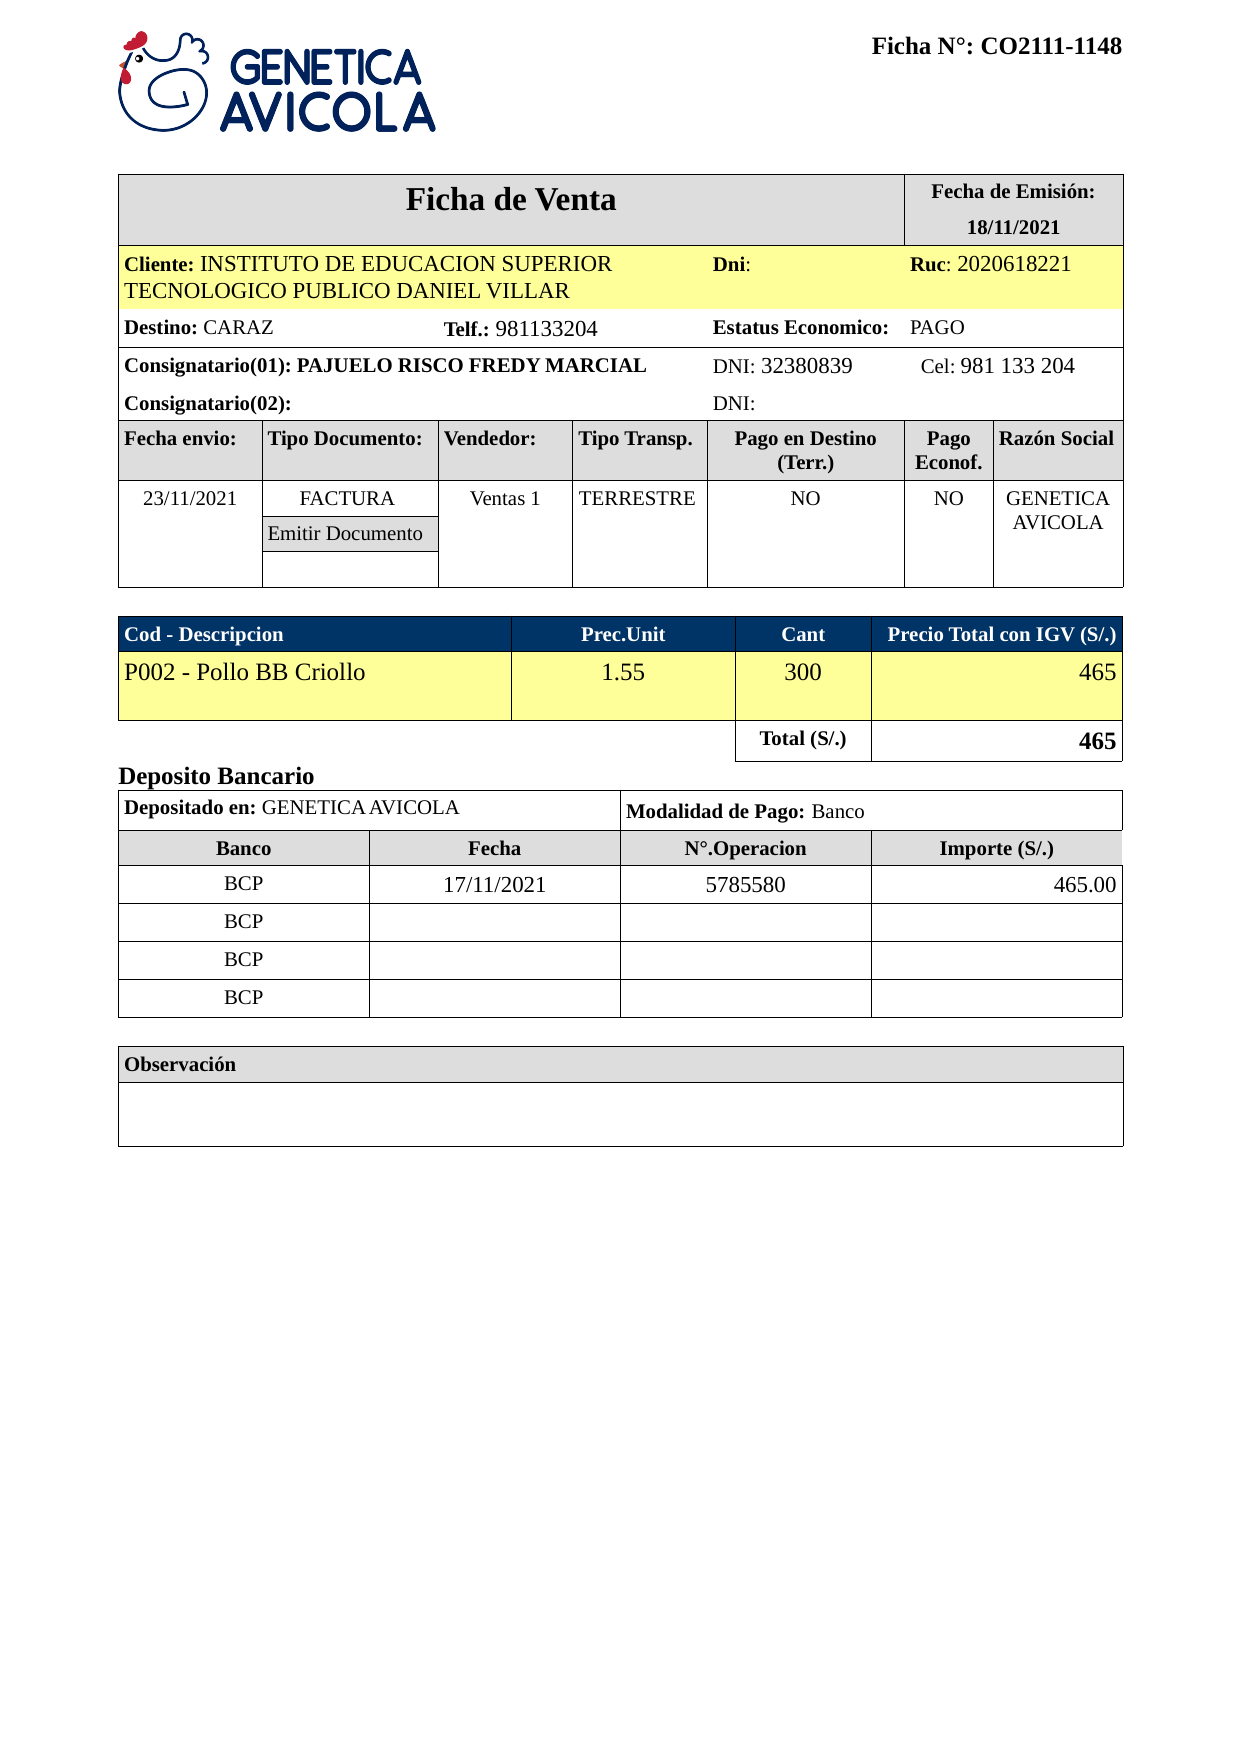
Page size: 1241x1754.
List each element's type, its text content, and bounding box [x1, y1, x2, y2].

table_cell BCP [119, 942, 369, 979]
table_cell Total (S/.) [736, 721, 871, 761]
table_cell 18/11/2021 [905, 209, 1123, 245]
table_cell Banco [119, 831, 369, 865]
table_cell Consignatario(02): [119, 385, 707, 420]
table_cell Fecha [370, 831, 620, 865]
table_cell 23/11/2021 [119, 481, 262, 587]
table_header Precio Total con IGV (S/.) [872, 617, 1122, 651]
table_cell [370, 980, 620, 1017]
table_cell Dni: [707, 246, 904, 309]
table_header Ficha de Venta [119, 175, 904, 245]
table_cell Consignatario(01): PAJUELO RISCO FREDY MARCIAL [119, 348, 707, 385]
table_cell 465 [872, 721, 1122, 761]
table_cell [872, 980, 1122, 1017]
table_cell Pago Econof. [905, 421, 993, 480]
table_cell Tipo Transp. [573, 421, 707, 480]
table_cell BCP [119, 904, 369, 941]
table_cell 465.00 [872, 866, 1122, 903]
table_cell 300 [736, 652, 871, 720]
table_cell TERRESTRE [573, 481, 707, 587]
table_cell 5785580 [621, 866, 871, 903]
table_cell FACTURA [263, 481, 438, 516]
table_header Observación [119, 1047, 1123, 1082]
table_cell Pago en Destino (Terr.) [708, 421, 904, 480]
table_cell BCP [119, 980, 369, 1017]
table_cell [872, 904, 1122, 941]
table_cell Razón Social [994, 421, 1123, 480]
table_cell [872, 942, 1122, 979]
table_cell [119, 1083, 1123, 1146]
table_cell N°.Operacion [621, 831, 871, 865]
table_cell Tipo Documento: [263, 421, 438, 480]
table_cell DNI: [707, 385, 1123, 420]
table_cell [511, 721, 735, 761]
table_cell [263, 552, 438, 587]
table_cell NO [708, 481, 904, 587]
table_cell Ruc: 2020618221 [904, 246, 1123, 309]
table_cell Cel: 981 133 204 [915, 348, 1123, 385]
table_cell Destino: CARAZ [119, 309, 438, 347]
table_cell Telf.: 981133204 [438, 309, 707, 347]
table_cell Importe (S/.) [872, 831, 1122, 865]
table_cell [370, 904, 620, 941]
table_cell [118, 721, 511, 761]
table_cell [621, 942, 871, 979]
table_cell [621, 904, 871, 941]
table_header Cod - Descripcion [119, 617, 511, 651]
table_header Fecha de Emisión: [905, 175, 1123, 209]
table_cell P002 - Pollo BB Criollo [119, 652, 511, 720]
table_header Depositado en: GENETICA AVICOLA [119, 791, 620, 830]
text Deposito Bancario [118, 761, 1122, 789]
table_cell BCP [119, 866, 369, 903]
table_cell 465 [872, 652, 1122, 720]
picture [118, 31, 436, 132]
table_cell Emitir Documento [263, 517, 438, 551]
table_cell [621, 980, 871, 1017]
table_header Modalidad de Pago: Banco [621, 791, 1122, 830]
table_cell Vendedor: [439, 421, 572, 480]
table_header Cant [736, 617, 871, 651]
table_cell Estatus Economico: [707, 309, 904, 347]
table_cell Cliente: INSTITUTO DE EDUCACION SUPERIOR TECNOLOGICO PUBLICO DANIEL VILLAR [119, 246, 707, 309]
table_cell 17/11/2021 [370, 866, 620, 903]
table_cell Fecha envio: [119, 421, 262, 480]
table_cell PAGO [904, 309, 1123, 347]
table_cell DNI: 32380839 [707, 348, 915, 385]
table_cell [370, 942, 620, 979]
table_header Prec.Unit [512, 617, 735, 651]
table_cell Ventas 1 [439, 481, 572, 587]
table_cell 1.55 [512, 652, 735, 720]
table_cell NO [905, 481, 993, 587]
table_cell GENETICA AVICOLA [994, 481, 1123, 587]
